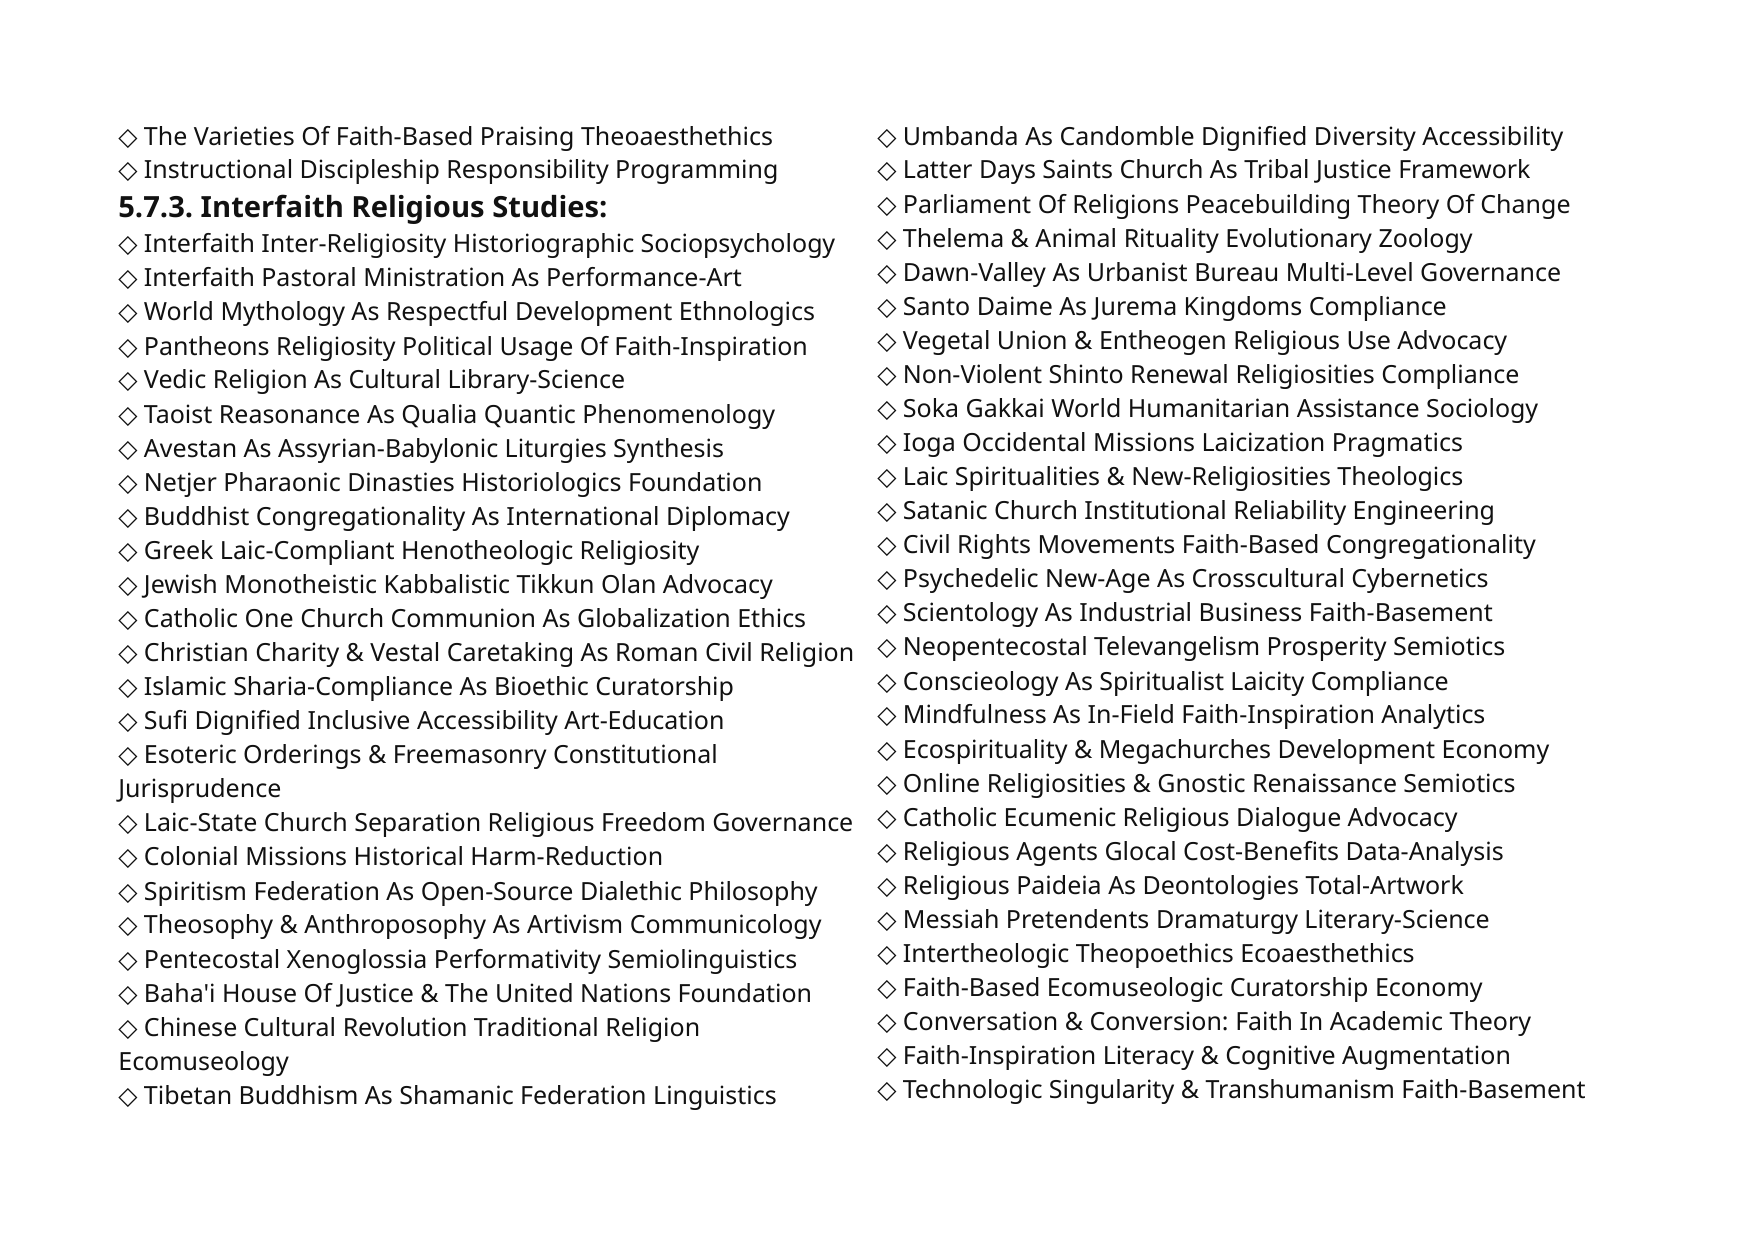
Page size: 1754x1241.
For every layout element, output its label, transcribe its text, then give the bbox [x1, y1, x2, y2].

text ◇ Catholic One Church Communion As Globalization Ethics [118, 601, 877, 635]
text ◇ Psychedelic New-Age As Crosscultural Cybernetics [877, 561, 1636, 595]
text ◇ Interfaith Inter-Religiosity Historiographic Sociopsychology [118, 226, 877, 260]
text ◇ Technologic Singularity & Transhumanism Faith-Basement [877, 1072, 1636, 1106]
text ◇ Taoist Reasonance As Qualia Quantic Phenomenology [118, 396, 877, 430]
text ◇ Avestan As Assyrian-Babylonic Liturgies Synthesis [118, 430, 877, 464]
text ◇ Sufi Dignified Inclusive Accessibility Art-Education [118, 703, 877, 737]
text ◇ Chinese Cultural Revolution Traditional Religion Ecomuseology [118, 1009, 877, 1077]
text ◇ Baha'i House Of Justice & The United Nations Foundation [118, 975, 877, 1009]
text ◇ Parliament Of Religions Peacebuilding Theory Of Change [877, 186, 1636, 220]
text ◇ Buddhist Congregationality As International Diplomacy [118, 498, 877, 532]
text ◇ Non-Violent Shinto Renewal Religiosities Compliance [877, 357, 1636, 391]
text ◇ Online Religiosities & Gnostic Renaissance Semiotics [877, 765, 1636, 799]
text ◇ Religious Agents Glocal Cost-Benefits Data-Analysis [877, 833, 1636, 867]
text ◇ Esoteric Orderings & Freemasonry Constitutional Jurisprudence [118, 737, 877, 805]
text ◇ Vedic Religion As Cultural Library-Science [118, 362, 877, 396]
text ◇ Ioga Occidental Missions Laicization Pragmatics [877, 425, 1636, 459]
text ◇ Ecospirituality & Megachurches Development Economy [877, 731, 1636, 765]
text ◇ Conscieology As Spiritualist Laicity Compliance [877, 663, 1636, 697]
text ◇ Colonial Missions Historical Harm-Reduction [118, 839, 877, 873]
text ◇ Interfaith Pastoral Ministration As Performance-Art [118, 260, 877, 294]
text ◇ Latter Days Saints Church As Tribal Justice Framework [877, 152, 1636, 186]
text ◇ Catholic Ecumenic Religious Dialogue Advocacy [877, 799, 1636, 833]
subtitle ◇ Instructional Discipleship Responsibility Programming [118, 152, 877, 186]
text ◇ Thelema & Animal Rituality Evolutionary Zoology [877, 220, 1636, 254]
text ◇ Pantheons Religiosity Political Usage Of Faith-Inspiration [118, 328, 877, 362]
text ◇ Christian Charity & Vestal Caretaking As Roman Civil Religion [118, 635, 877, 669]
text ◇ World Mythology As Respectful Development Ethnologics [118, 294, 877, 328]
text ◇ Netjer Pharaonic Dinasties Historiologics Foundation [118, 464, 877, 498]
text ◇ Faith-Inspiration Literacy & Cognitive Augmentation [877, 1038, 1636, 1072]
text ◇ Greek Laic-Compliant Henotheologic Religiosity [118, 532, 877, 567]
text ◇ Neopentecostal Televangelism Prosperity Semiotics [877, 629, 1636, 663]
text ◇ Laic-State Church Separation Religious Freedom Governance [118, 805, 877, 839]
text ◇ Dawn-Valley As Urbanist Bureau Multi-Level Governance [877, 254, 1636, 288]
text ◇ Spiritism Federation As Open-Source Dialethic Philosophy [118, 873, 877, 907]
text ◇ Civil Rights Movements Faith-Based Congregationality [877, 527, 1636, 561]
text ◇ Religious Paideia As Deontologies Total-Artwork [877, 867, 1636, 902]
text ◇ Santo Daime As Jurema Kingdoms Compliance [877, 288, 1636, 322]
text ◇ Islamic Sharia-Compliance As Bioethic Curatorship [118, 669, 877, 703]
text 5.7.3. Interfaith Religious Studies: [118, 186, 877, 226]
text ◇ Satanic Church Institutional Reliability Engineering [877, 493, 1636, 527]
text ◇ Vegetal Union & Entheogen Religious Use Advocacy [877, 322, 1636, 357]
text ◇ Soka Gakkai World Humanitarian Assistance Sociology [877, 391, 1636, 425]
text ◇ Pentecostal Xenoglossia Performativity Semiolinguistics [118, 941, 877, 975]
text ◇ Faith-Based Ecomuseologic Curatorship Economy [877, 970, 1636, 1004]
text ◇ Intertheologic Theopoethics Ecoaesthethics [877, 936, 1636, 970]
text ◇ Tibetan Buddhism As Shamanic Federation Linguistics [118, 1077, 877, 1112]
text ◇ Jewish Monotheistic Kabbalistic Tikkun Olan Advocacy [118, 567, 877, 601]
text ◇ Scientology As Industrial Business Faith-Basement [877, 595, 1636, 629]
text ◇ Umbanda As Candomble Dignified Diversity Accessibility [877, 118, 1636, 152]
text ◇ Messiah Pretendents Dramaturgy Literary-Science [877, 902, 1636, 936]
text ◇ Theosophy & Anthroposophy As Artivism Communicology [118, 907, 877, 941]
text ◇ Laic Spiritualities & New-Religiosities Theologics [877, 459, 1636, 493]
text ◇ The Varieties Of Faith-Based Praising Theoaesthethics [118, 118, 877, 152]
text ◇ Conversation & Conversion: Faith In Academic Theory [877, 1004, 1636, 1038]
text ◇ Mindfulness As In-Field Faith-Inspiration Analytics [877, 697, 1636, 731]
